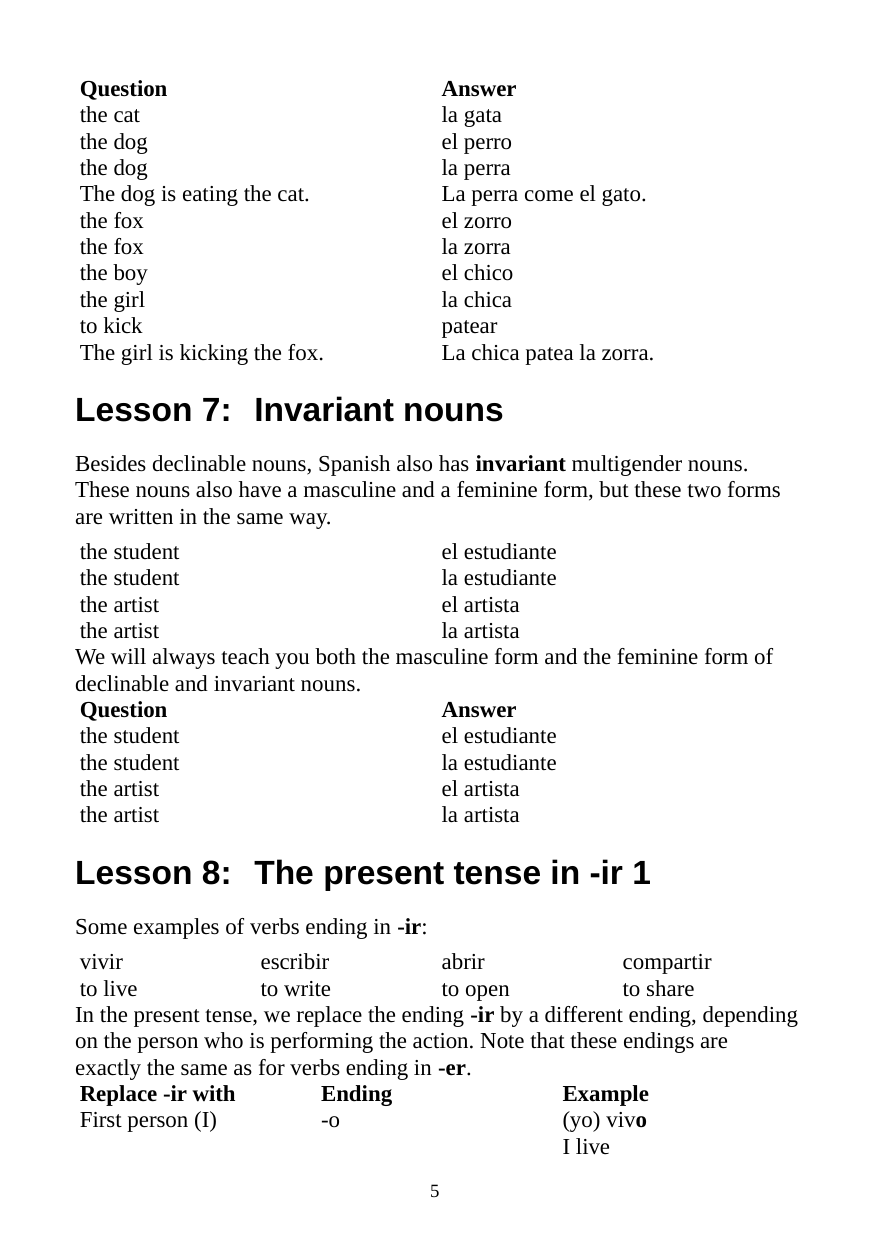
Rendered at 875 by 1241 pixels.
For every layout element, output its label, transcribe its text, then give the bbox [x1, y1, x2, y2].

table_cell the girl [75, 286, 437, 312]
table_cell La chica patea la zorra. [437, 339, 799, 365]
table_header Answer [437, 696, 799, 722]
table_cell the dog [75, 154, 437, 180]
table_header Ending [316, 1080, 558, 1106]
table_cell el artista [437, 775, 799, 802]
table_cell el artista [437, 591, 799, 617]
table_cell el zorro [437, 207, 799, 233]
table_cell to kick [75, 312, 437, 338]
table_header Question [75, 696, 437, 722]
subtitle The present tense in -ir 1 [75, 853, 799, 892]
subtitle Invariant nouns [75, 390, 799, 428]
table_cell la gata [437, 101, 799, 128]
table_cell the student [75, 723, 437, 749]
table_cell -o [316, 1106, 558, 1159]
table_cell el perro [437, 128, 799, 154]
table_header abrir to open [437, 948, 618, 1001]
text Some examples of verbs ending in -ir: [75, 913, 799, 939]
table_cell the cat [75, 101, 437, 128]
table_cell the boy [75, 260, 437, 286]
table_header Answer [437, 75, 799, 101]
table_cell La perra come el gato. [437, 180, 799, 207]
text Besides declinable nouns, Spanish also has invariant multigender nouns. These nouns also have a masculine and a feminine form, but these two forms are written in the same way. [75, 450, 799, 529]
table_cell the artist [75, 617, 437, 643]
table_cell el chico [437, 260, 799, 286]
table_cell the fox [75, 207, 437, 233]
table_cell The girl is kicking the fox. [75, 339, 437, 365]
table_header escribir to write [256, 948, 437, 1001]
table_cell the student [75, 564, 437, 591]
table_cell el estudiante [437, 723, 799, 749]
table_cell the artist [75, 591, 437, 617]
table_header Example [558, 1080, 799, 1106]
text In the present tense, we replace the ending -ir by a different ending, depending on the person who is performing the action. Note that these endings are exactly the same as for verbs ending in -er. [75, 1001, 799, 1080]
table_cell la estudiante [437, 749, 799, 775]
table_header compartir to share [618, 948, 799, 1001]
table_cell the fox [75, 233, 437, 259]
table_cell la chica [437, 286, 799, 312]
table_header the student [75, 538, 437, 564]
text We will always teach you both the masculine form and the feminine form of declinable and invariant nouns. [75, 643, 799, 696]
table_cell patear [437, 312, 799, 338]
table_cell the artist [75, 802, 437, 828]
table_header Replace -ir with [75, 1080, 316, 1106]
table_cell the student [75, 749, 437, 775]
table_header Question [75, 75, 437, 101]
table_cell la artista [437, 802, 799, 828]
table_cell The dog is eating the cat. [75, 180, 437, 207]
table_cell la zorra [437, 233, 799, 259]
table_cell the dog [75, 128, 437, 154]
table_header vivir to live [75, 948, 256, 1001]
table_cell la estudiante [437, 564, 799, 591]
table_cell the artist [75, 775, 437, 802]
table_cell la artista [437, 617, 799, 643]
table_header el estudiante [437, 538, 799, 564]
table_cell First person (I) [75, 1106, 316, 1159]
table_cell (yo) vivo I live [558, 1106, 799, 1159]
table_cell la perra [437, 154, 799, 180]
